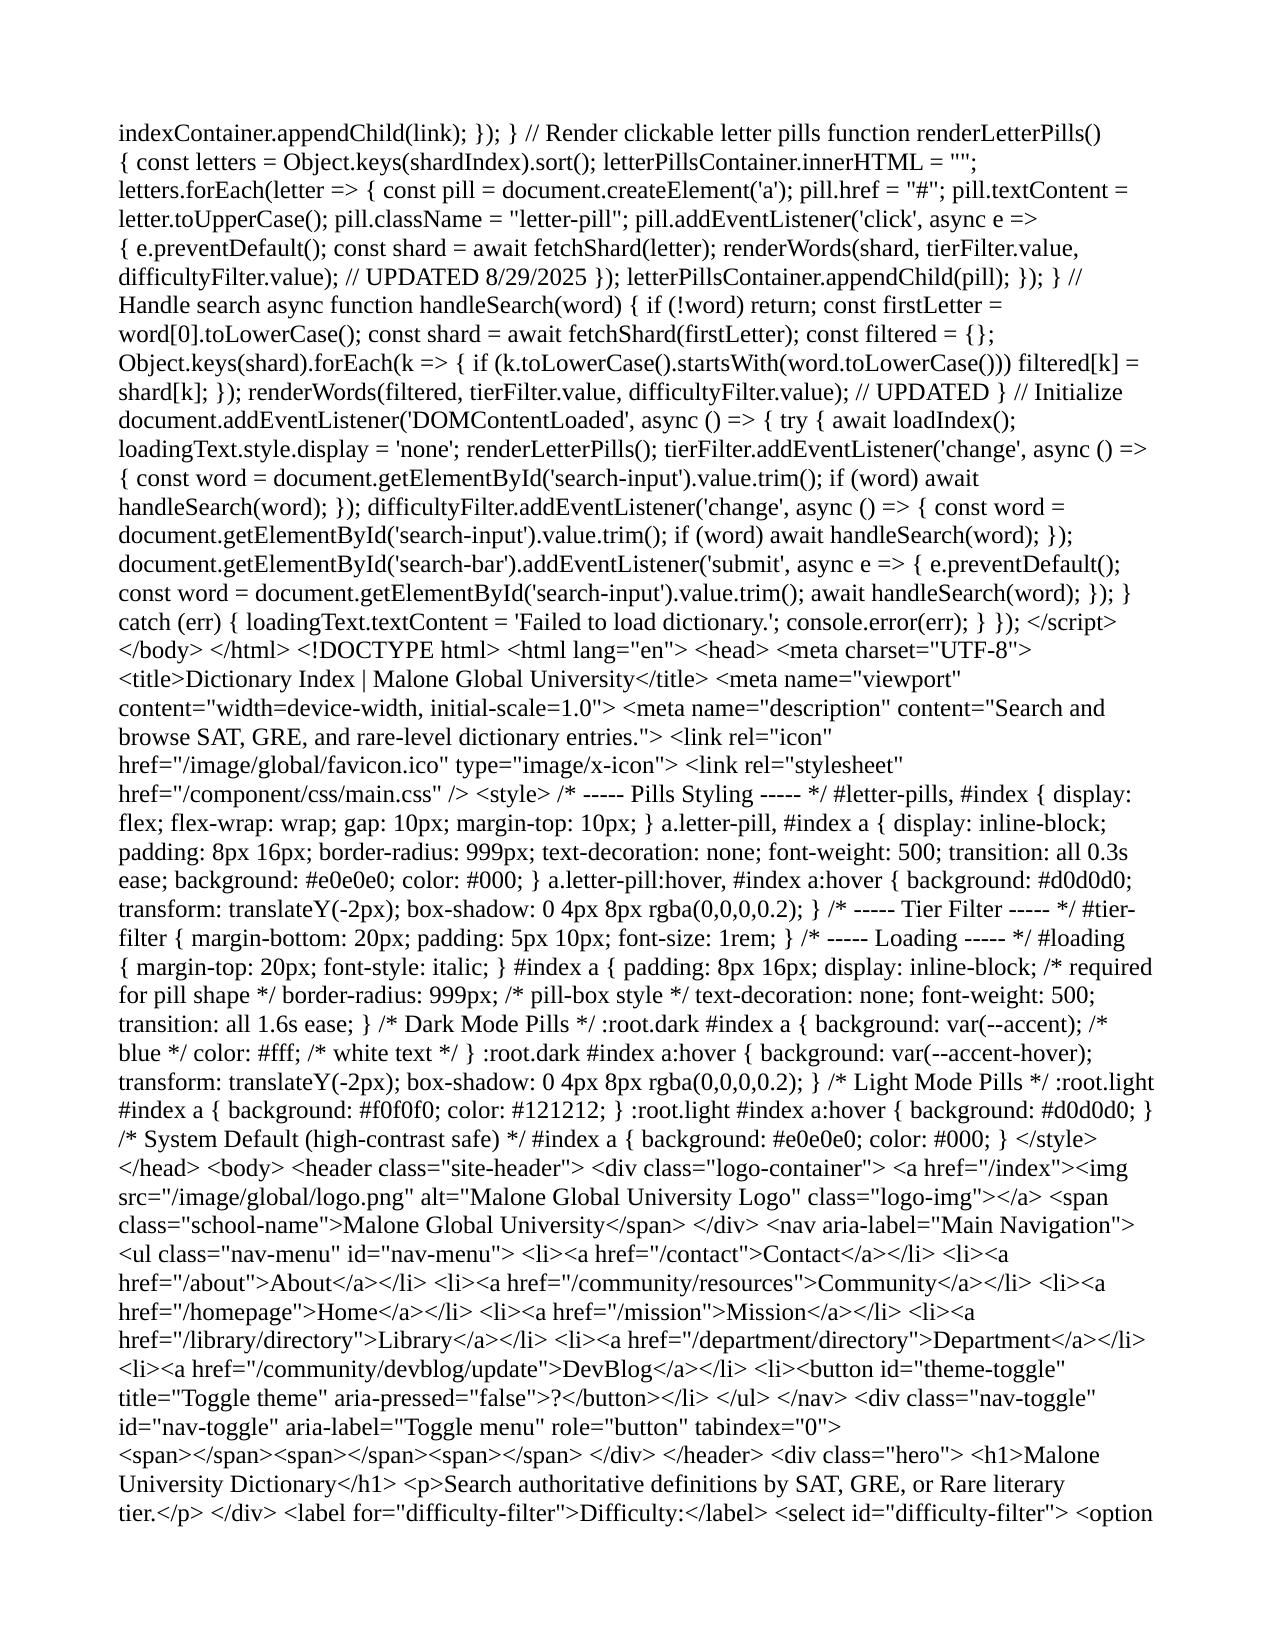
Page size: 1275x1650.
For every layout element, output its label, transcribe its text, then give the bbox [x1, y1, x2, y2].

text indexContainer.appendChild(link); }); } // Render clickable letter pills function renderLetterPills() { const letters = Object.keys(shardIndex).sort(); letterPillsContainer.innerHTML = ""; letters.forEach(letter => { const pill = document.createElement('a'); pill.href = "#"; pill.textContent = letter.toUpperCase(); pill.className = "letter-pill"; pill.addEventListener('click', async e => { e.preventDefault(); const shard = await fetchShard(letter); renderWords(shard, tierFilter.value, difficultyFilter.value); // UPDATED 8/29/2025 }); letterPillsContainer.appendChild(pill); }); } // Handle search async function handleSearch(word) { if (!word) return; const firstLetter = word[0].toLowerCase(); const shard = await fetchShard(firstLetter); const filtered = {}; Object.keys(shard).forEach(k => { if (k.toLowerCase().startsWith(word.toLowerCase())) filtered[k] = shard[k]; }); renderWords(filtered, tierFilter.value, difficultyFilter.value); // UPDATED } // Initialize document.addEventListener('DOMContentLoaded', async () => { try { await loadIndex(); loadingText.style.display = 'none'; renderLetterPills(); tierFilter.addEventListener('change', async () => { const word = document.getElementById('search-input').value.trim(); if (word) await handleSearch(word); }); difficultyFilter.addEventListener('change', async () => { const word = document.getElementById('search-input').value.trim(); if (word) await handleSearch(word); }); document.getElementById('search-bar').addEventListener('submit', async e => { e.preventDefault(); const word = document.getElementById('search-input').value.trim(); await handleSearch(word); }); } catch (err) { loadingText.textContent = 'Failed to load dictionary.'; console.error(err); } }); </script> </body> </html> <!DOCTYPE html> <html lang="en"> <head> <meta charset="UTF-8"> <title>Dictionary Index | Malone Global University</title> <meta name="viewport" content="width=device-width, initial-scale=1.0"> <meta name="description" content="Search and browse SAT, GRE, and rare-level dictionary entries."> <link rel="icon" href="/image/global/favicon.ico" type="image/x-icon"> <link rel="stylesheet" href="/component/css/main.css" /> <style> /* ----- Pills Styling ----- */ #letter-pills, #index { display: flex; flex-wrap: wrap; gap: 10px; margin-top: 10px; } a.letter-pill, #index a { display: inline-block; padding: 8px 16px; border-radius: 999px; text-decoration: none; font-weight: 500; transition: all 0.3s ease; background: #e0e0e0; color: #000; } a.letter-pill:hover, #index a:hover { background: #d0d0d0; transform: translateY(-2px); box-shadow: 0 4px 8px rgba(0,0,0,0.2); } /* ----- Tier Filter ----- */ #tier-filter { margin-bottom: 20px; padding: 5px 10px; font-size: 1rem; } /* ----- Loading ----- */ #loading { margin-top: 20px; font-style: italic; } #index a { padding: 8px 16px; display: inline-block; /* required for pill shape */ border-radius: 999px; /* pill-box style */ text-decoration: none; font-weight: 500; transition: all 1.6s ease; } /* Dark Mode Pills */ :root.dark #index a { background: var(--accent); /* blue */ color: #fff; /* white text */ } :root.dark #index a:hover { background: var(--accent-hover); transform: translateY(-2px); box-shadow: 0 4px 8px rgba(0,0,0,0.2); } /* Light Mode Pills */ :root.light #index a { background: #f0f0f0; color: #121212; } :root.light #index a:hover { background: #d0d0d0; } /* System Default (high-contrast safe) */ #index a { background: #e0e0e0; color: #000; } </style> </head> <body> <header class="site-header"> <div class="logo-container"> <a href="/index"><img src="/image/global/logo.png" alt="Malone Global University Logo" class="logo-img"></a> <span class="school-name">Malone Global University</span> </div> <nav aria-label="Main Navigation"> <ul class="nav-menu" id="nav-menu"> <li><a href="/contact">Contact</a></li> <li><a href="/about">About</a></li> <li><a href="/community/resources">Community</a></li> <li><a href="/homepage">Home</a></li> <li><a href="/mission">Mission</a></li> <li><a href="/library/directory">Library</a></li> <li><a href="/department/directory">Department</a></li> <li><a href="/community/devblog/update">DevBlog</a></li> <li><button id="theme-toggle" title="Toggle theme" aria-pressed="false">?</button></li> </ul> </nav> <div class="nav-toggle" id="nav-toggle" aria-label="Toggle menu" role="button" tabindex="0"> <span></span><span></span><span></span> </div> </header> <div class="hero"> <h1>Malone University Dictionary</h1> <p>Search authoritative definitions by SAT, GRE, or Rare literary tier.</p> </div> <label for="difficulty-filter">Difficulty:</label> <select id="difficulty-filter"> <option [118, 118, 1157, 1527]
